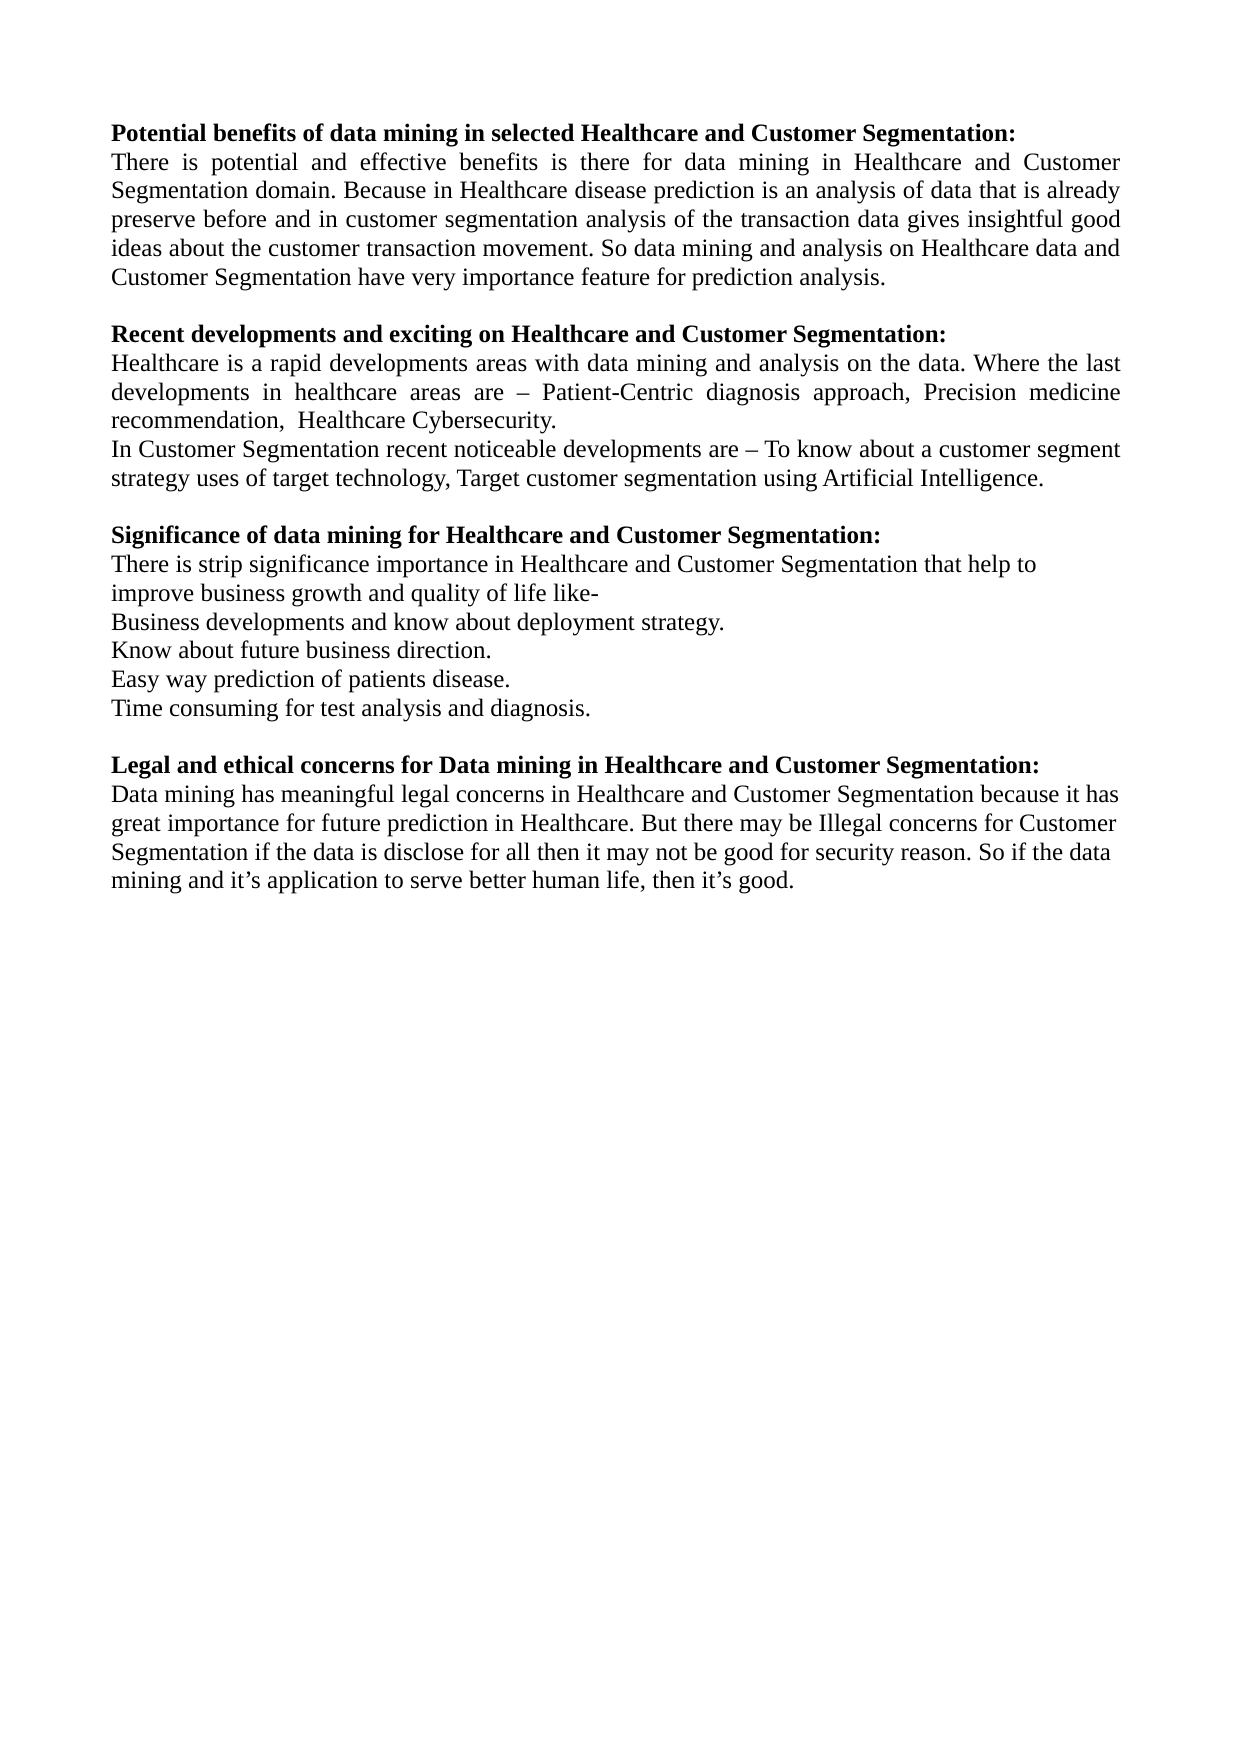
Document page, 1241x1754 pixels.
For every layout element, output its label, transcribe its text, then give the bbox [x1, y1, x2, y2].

text Legal and ethical concerns for Data mining in Healthcare and Customer Segmentation: [111, 751, 1122, 779]
text Data mining has meaningful legal concerns in Healthcare and Customer Segmentation because it has great importance for future prediction in Healthcare. But there may be Illegal concerns for Customer Segmentation if the data is disclose for all then it may not be good for security reason. So if the data mining and it’s application to serve better human life, then it’s good. [111, 779, 1122, 894]
text There is strip significance importance in Healthcare and Customer Segmentation that help to improve business growth and quality of life like- [111, 549, 1122, 607]
text Significance of data mining for Healthcare and Customer Segmentation: [111, 521, 1122, 549]
text Healthcare is a rapid developments areas with data mining and analysis on the data. Where the last developments in healthcare areas are – Patient-Centric diagnosis approach, Precision medicine recommendation, Healthcare Cybersecurity. [111, 348, 1122, 434]
text Easy way prediction of patients disease. [111, 664, 1122, 693]
text Recent developments and exciting on Healthcare and Customer Segmentation: [111, 319, 1122, 348]
text In Customer Segmentation recent noticeable developments are – To know about a customer segment strategy uses of target technology, Target customer segmentation using Artificial Intelligence. [111, 434, 1122, 492]
text Business developments and know about deployment strategy. [111, 607, 1122, 636]
text Potential benefits of data mining in selected Healthcare and Customer Segmentation: [111, 118, 1122, 147]
text Know about future business direction. [111, 636, 1122, 664]
text There is potential and effective benefits is there for data mining in Healthcare and Customer Segmentation domain. Because in Healthcare disease prediction is an analysis of data that is already preserve before and in customer segmentation analysis of the transaction data gives insightful good ideas about the customer transaction movement. So data mining and analysis on Healthcare data and Customer Segmentation have very importance feature for prediction analysis. [111, 147, 1122, 291]
text Time consuming for test analysis and diagnosis. [111, 693, 1122, 722]
